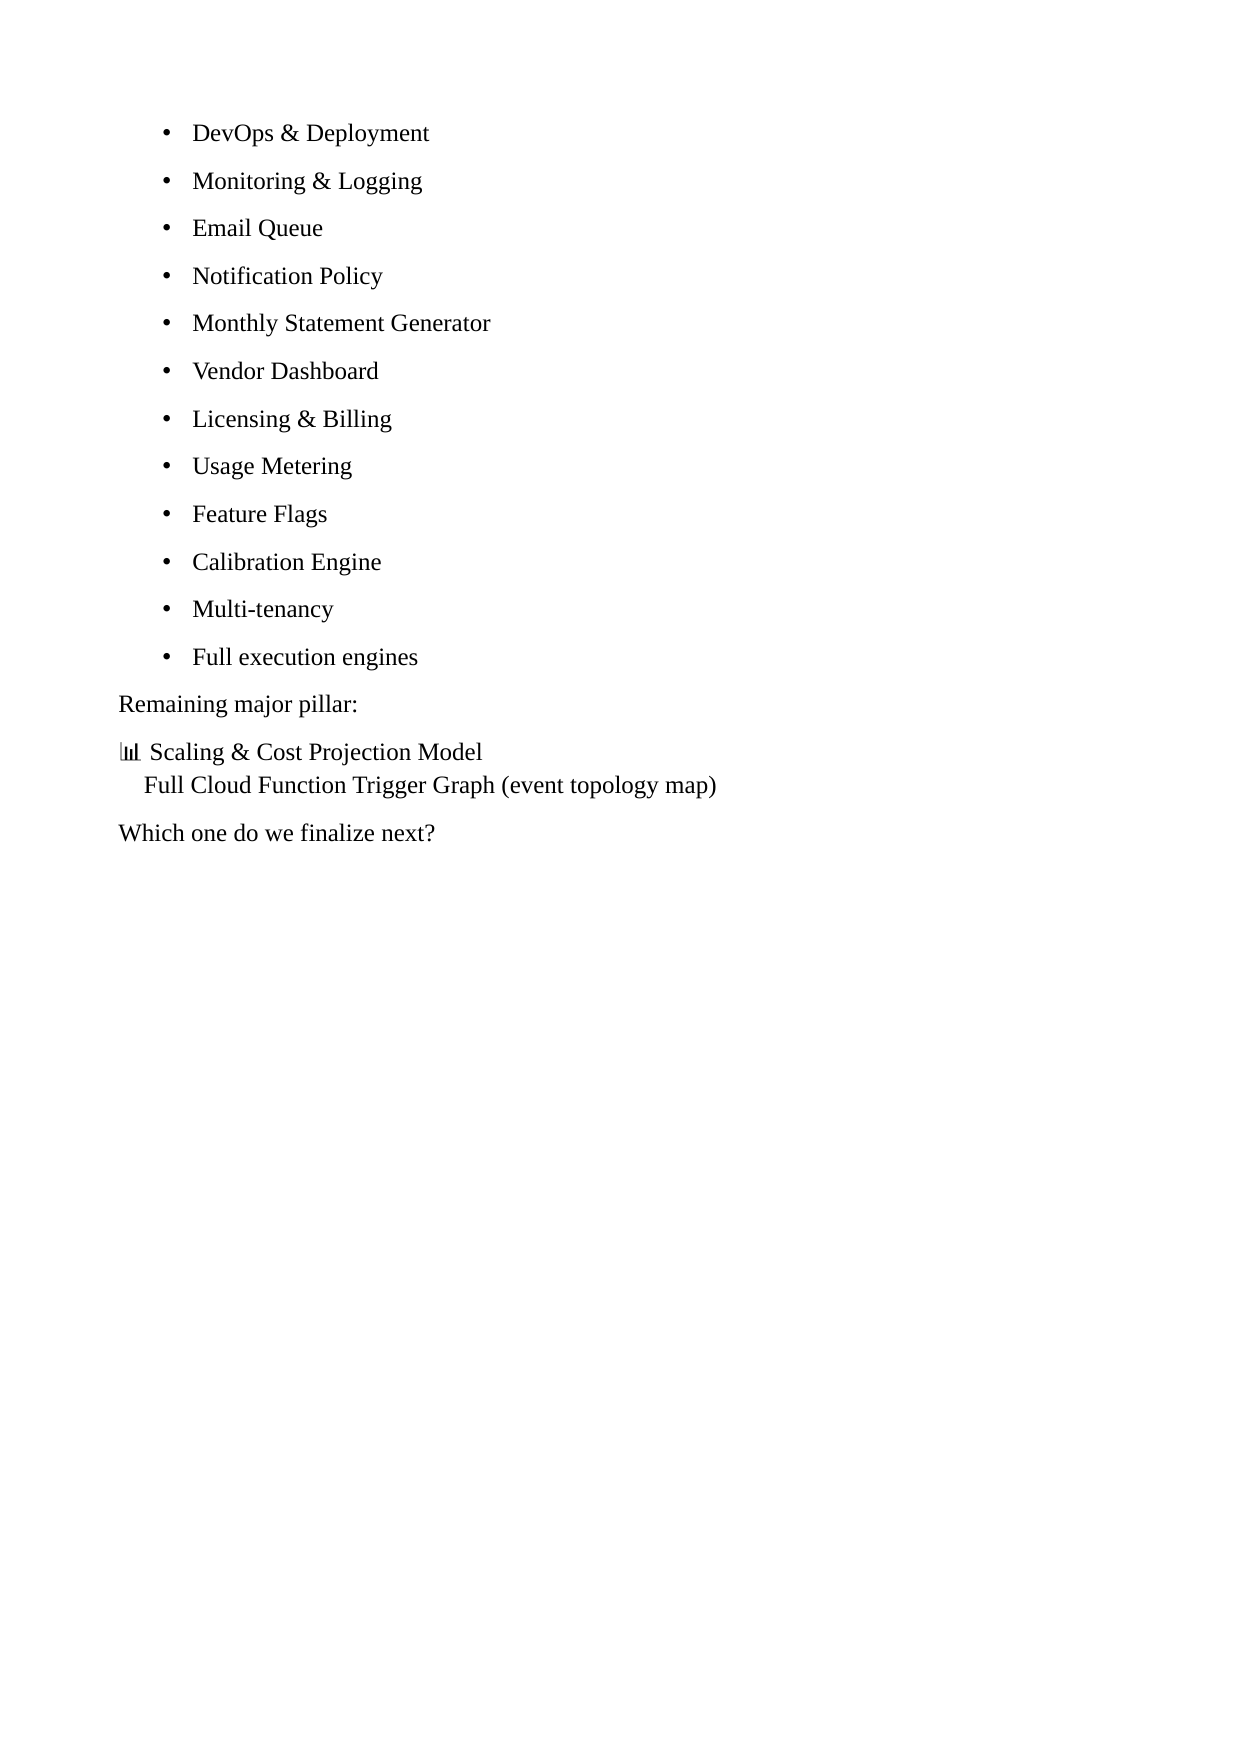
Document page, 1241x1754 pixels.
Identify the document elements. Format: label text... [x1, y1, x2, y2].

list Monthly Statement Generator [162, 308, 1122, 337]
text Remaining major pillar: [118, 689, 1122, 718]
list Full execution engines [162, 642, 1122, 671]
list DevOps & Deployment [162, 118, 1122, 147]
list Licensing & Billing [162, 404, 1122, 432]
text 📊 Scaling & Cost Projection Model 🔄 Full Cloud Function Trigger Graph (event topology map) [118, 737, 1122, 799]
list Calibration Engine [162, 547, 1122, 575]
list Multi-tenancy [162, 594, 1122, 623]
list Vendor Dashboard [162, 356, 1122, 385]
list Usage Metering [162, 451, 1122, 480]
text Which one do we finalize next? [118, 818, 1122, 846]
list Monitoring & Logging [162, 166, 1122, 194]
list Feature Flags [162, 499, 1122, 528]
list Notification Policy [162, 261, 1122, 290]
list Email Queue [162, 213, 1122, 242]
